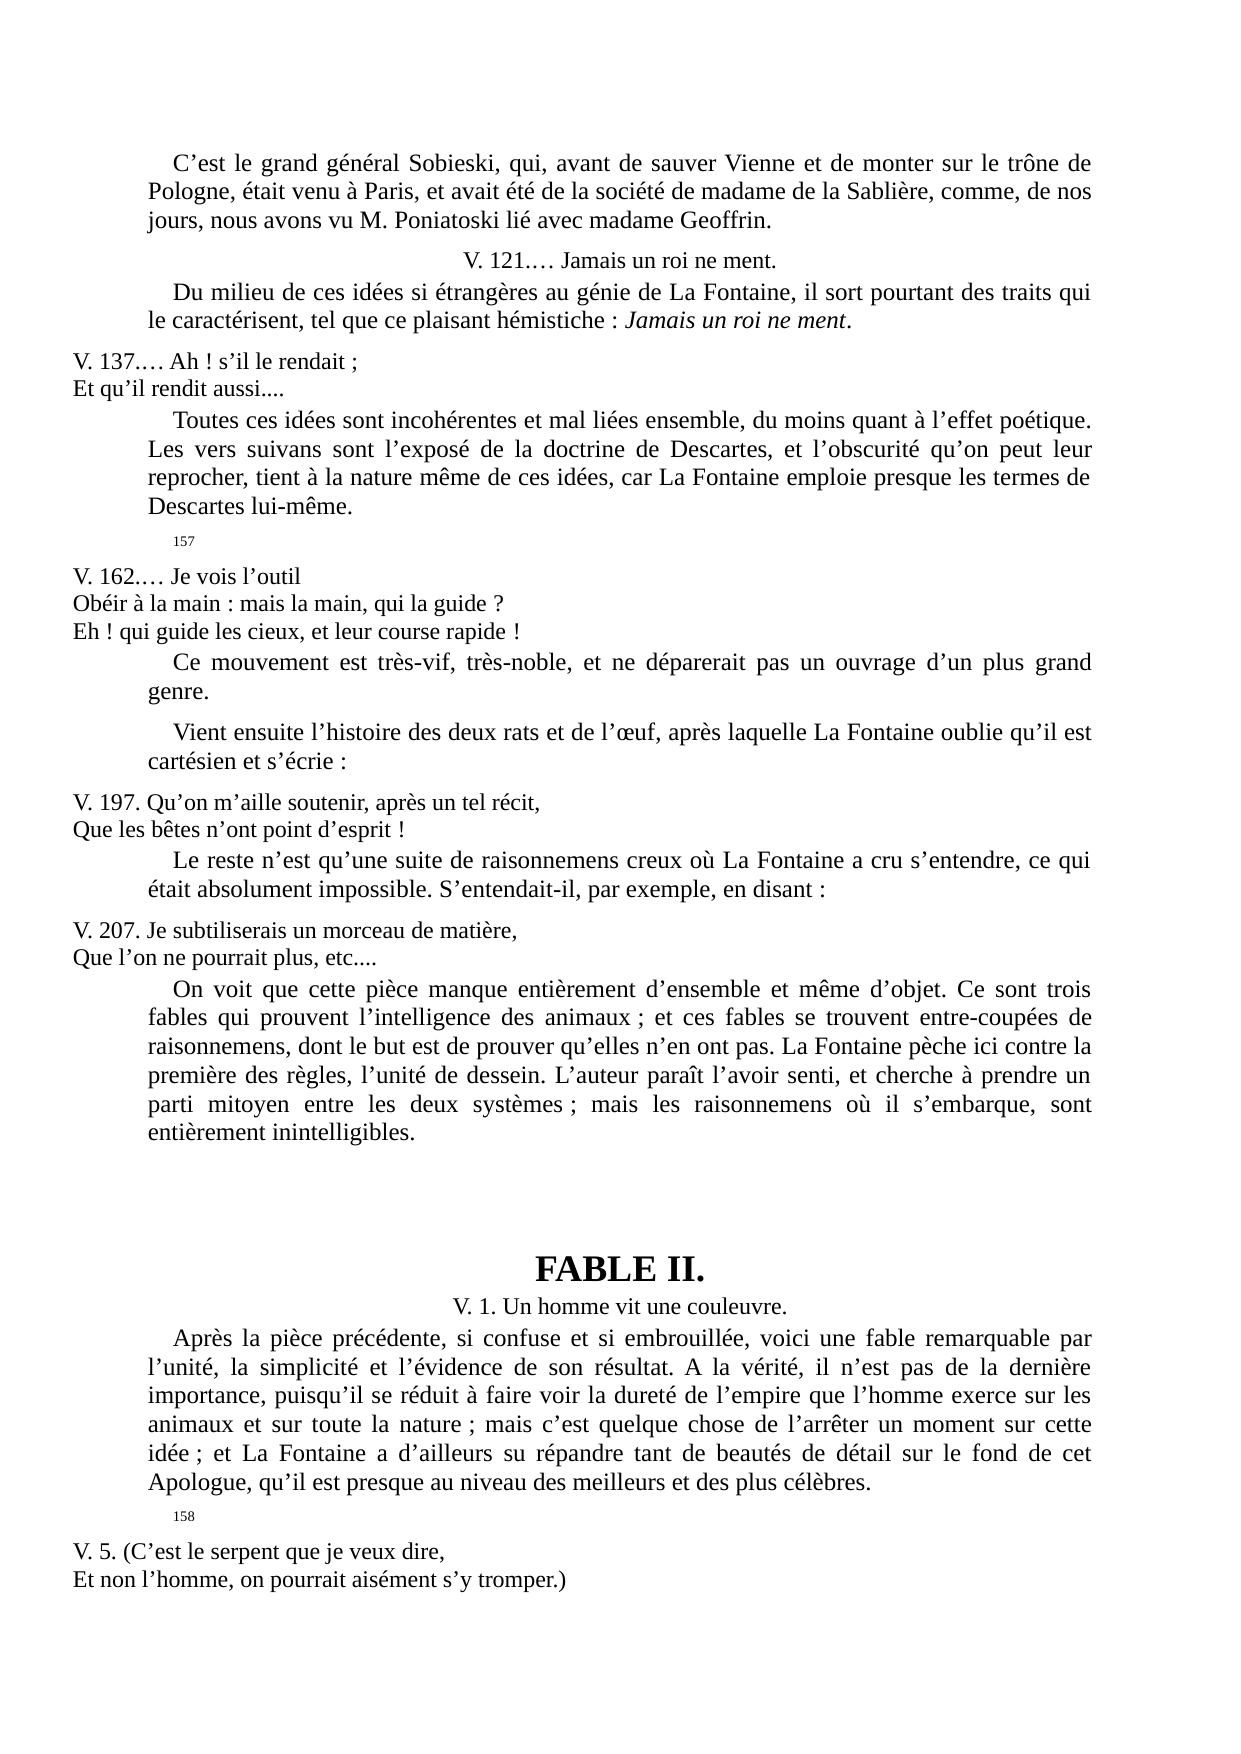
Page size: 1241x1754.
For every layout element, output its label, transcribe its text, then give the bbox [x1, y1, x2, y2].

text V. 162.… Je vois l’outil [73, 562, 1093, 589]
text V. 137.… Ah ! s’il le rendait ; [73, 347, 1093, 374]
text Que les bêtes n’ont point d’esprit ! [73, 815, 1093, 843]
text C’est le grand général Sobieski, qui, avant de sauver Vienne et de monter sur le trône de Pologne, était venu à Paris, et avait été de la société de madame de la Sablière, comme, de nos jours, nous avons vu M. Poniatoski lié avec madame Geoffrin. [148, 148, 1093, 234]
text 158 [148, 1508, 1093, 1524]
text Que l’on ne pourrait plus, etc.... [73, 943, 1093, 971]
text Toutes ces idées sont incohérentes et mal liées ensemble, du moins quant à l’effet poétique. Les vers suivans sont l’exposé de la doctrine de Descartes, et l’obscurité qu’on peut leur reprocher, tient à la nature même de ces idées, car La Fontaine emploie presque les termes de Descartes lui-même. [148, 405, 1093, 520]
text Le reste n’est qu’une suite de raisonnemens creux où La Fontaine a cru s’entendre, ce qui était absolument impossible. S’entendait-il, par exemple, en disant : [148, 846, 1093, 903]
text V. 1. Un homme vit une couleuvre. [148, 1292, 1093, 1320]
text Vient ensuite l’histoire des deux rats et de l’œuf, après laquelle La Fontaine oublie qu’il est cartésien et s’écrie : [148, 717, 1093, 775]
text V. 197. Qu’on m’aille soutenir, après un tel récit, [73, 787, 1093, 815]
text Ce mouvement est très-vif, très-noble, et ne déparerait pas un ouvrage d’un plus grand genre. [148, 647, 1093, 705]
text V. 207. Je subtiliserais un morceau de matière, [73, 916, 1093, 943]
text V. 5. (C’est le serpent que je veux dire, [73, 1537, 1093, 1565]
subtitle FABLE II. [148, 1246, 1093, 1289]
text Après la pièce précédente, si confuse et si embrouillée, voici une fable remarquable par l’unité, la simplicité et l’évidence de son résultat. A la vérité, il n’est pas de la dernière importance, puisqu’il se réduit à faire voir la dureté de l’empire que l’homme exerce sur les animaux et sur toute la nature ; mais c’est quelque chose de l’arrêter un moment sur cette idée ; et La Fontaine a d’ailleurs su répandre tant de beautés de détail sur le fond de cet Apologue, qu’il est presque au niveau des meilleurs et des plus célèbres. [148, 1323, 1093, 1495]
text Eh ! qui guide les cieux, et leur course rapide ! [73, 617, 1093, 644]
text Du milieu de ces idées si étrangères au génie de La Fontaine, il sort pourtant des traits qui le caractérisent, tel que ce plaisant hémistiche : Jamais un roi ne ment. [148, 277, 1093, 334]
text Et non l’homme, on pourrait aisément s’y tromper.) [73, 1565, 1093, 1592]
text 157 [148, 532, 1093, 549]
text On voit que cette pièce manque entièrement d’ensemble et même d’objet. Ce sont trois fables qui prouvent l’intelligence des animaux ; et ces fables se trouvent entre-coupées de raisonnemens, dont le but est de prouver qu’elles n’en ont pas. La Fontaine pèche ici contre la première des règles, l’unité de dessein. L’auteur paraît l’avoir senti, et cherche à prendre un parti mitoyen entre les deux systèmes ; mais les raisonnemens où il s’embarque, sont entièrement inintelligibles. [148, 974, 1093, 1146]
text V. 121.… Jamais un roi ne ment. [148, 246, 1093, 274]
text Et qu’il rendit aussi.... [73, 374, 1093, 402]
text Obéir à la main : mais la main, qui la guide ? [73, 589, 1093, 617]
